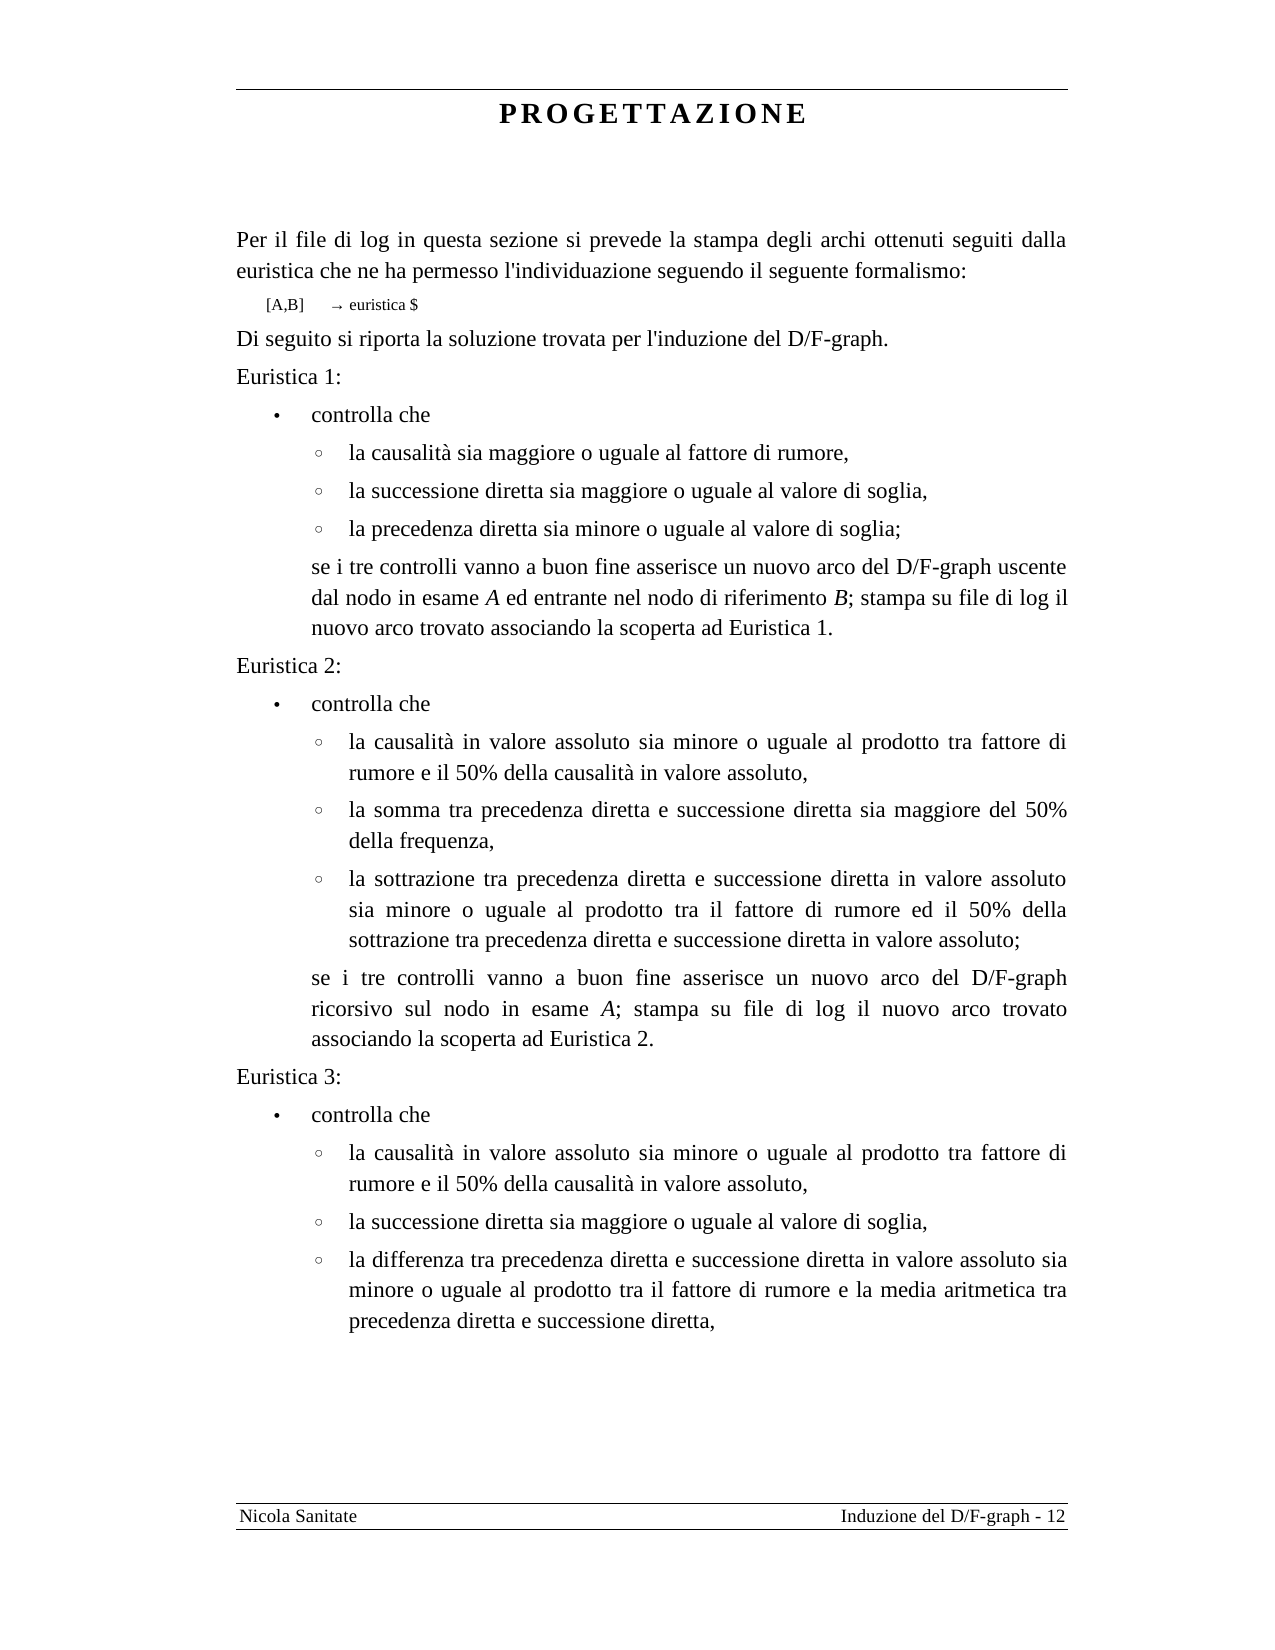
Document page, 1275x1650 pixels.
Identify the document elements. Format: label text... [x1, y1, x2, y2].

list la sottrazione tra precedenza diretta e successione diretta in valore assoluto sia minore o uguale al prodotto tra il fattore di rumore ed il 50% della sottrazione tra precedenza diretta e successione diretta in valore assoluto; [311, 866, 1068, 953]
text Euristica 3: [236, 1064, 1068, 1090]
list se i tre controlli vanno a buon fine asserisce un nuovo arco del D/F-graph uscente dal nodo in esame A ed entrante nel nodo di riferimento B; stampa su file di log il nuovo arco trovato associando la scoperta ad Euristica 1. [274, 554, 1068, 641]
list controlla che [274, 1102, 1068, 1128]
list controlla che [274, 402, 1068, 428]
text Per il file di log in questa sezione si prevede la stampa degli archi ottenuti seguiti dalla euristica che ne ha permesso l'individuazione seguendo il seguente formalismo: [236, 227, 1068, 283]
list la precedenza diretta sia minore o uguale al valore di soglia; [311, 516, 1068, 541]
text Di seguito si riporta la soluzione trovata per l'induzione del D/F-graph. [236, 326, 1068, 352]
text [A,B] → euristica $ [236, 296, 1068, 314]
list se i tre controlli vanno a buon fine asserisce un nuovo arco del D/F-graph ricorsivo sul nodo in esame A; stampa su file di log il nuovo arco trovato associando la scoperta ad Euristica 2. [274, 965, 1068, 1052]
list la successione diretta sia maggiore o uguale al valore di soglia, [311, 478, 1068, 503]
list la causalità in valore assoluto sia minore o uguale al prodotto tra fattore di rumore e il 50% della causalità in valore assoluto, [311, 729, 1068, 785]
text Euristica 2: [236, 653, 1068, 678]
text Euristica 1: [236, 364, 1068, 390]
list la somma tra precedenza diretta e successione diretta sia maggiore del 50% della frequenza, [311, 797, 1068, 853]
list la causalità in valore assoluto sia minore o uguale al prodotto tra fattore di rumore e il 50% della causalità in valore assoluto, [311, 1140, 1068, 1196]
list la successione diretta sia maggiore o uguale al valore di soglia, [311, 1209, 1068, 1234]
list controlla che [274, 691, 1068, 716]
list la causalità sia maggiore o uguale al fattore di rumore, [311, 440, 1068, 466]
list la differenza tra precedenza diretta e successione diretta in valore assoluto sia minore o uguale al prodotto tra il fattore di rumore e la media aritmetica tra precedenza diretta e successione diretta, [311, 1247, 1068, 1333]
